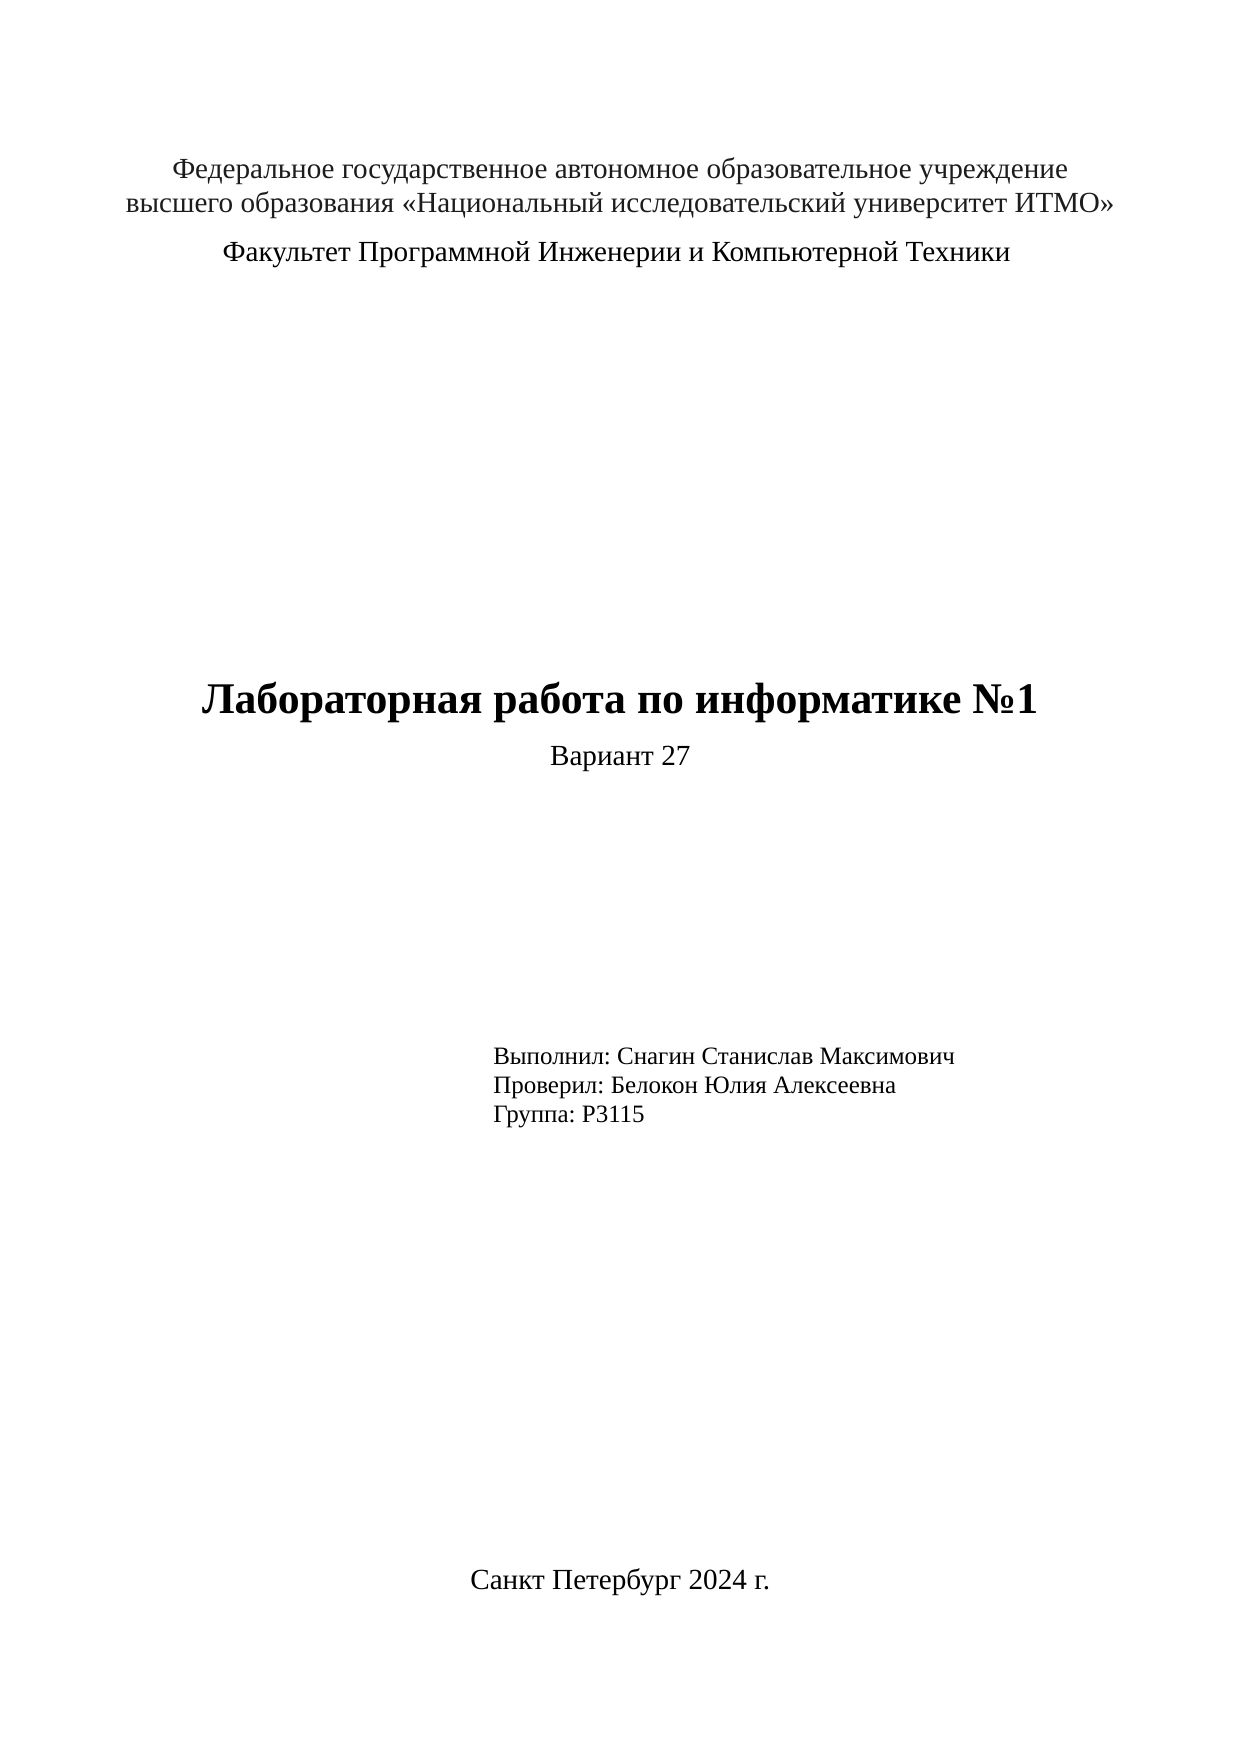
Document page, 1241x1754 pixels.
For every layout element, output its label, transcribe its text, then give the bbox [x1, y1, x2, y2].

text Проверил: Белокон Юлия Алексеевна [493, 1070, 1122, 1099]
text Вариант 27 [118, 738, 1122, 771]
text Выполнил: Снагин Станислав Максимович [493, 1041, 1122, 1070]
text Факультет Программной Инженерии и Компьютерной Техники [118, 234, 1122, 267]
text Группа: Р3115 [493, 1099, 1122, 1127]
text Лабораторная работа по информатике №1 [118, 672, 1122, 723]
text Федеральное государственное автономное образовательное учреждение высшего образования «Национальный исследовательский университет ИТМО» [118, 152, 1122, 219]
text Санкт Петербург 2024 г. [118, 1562, 1122, 1596]
